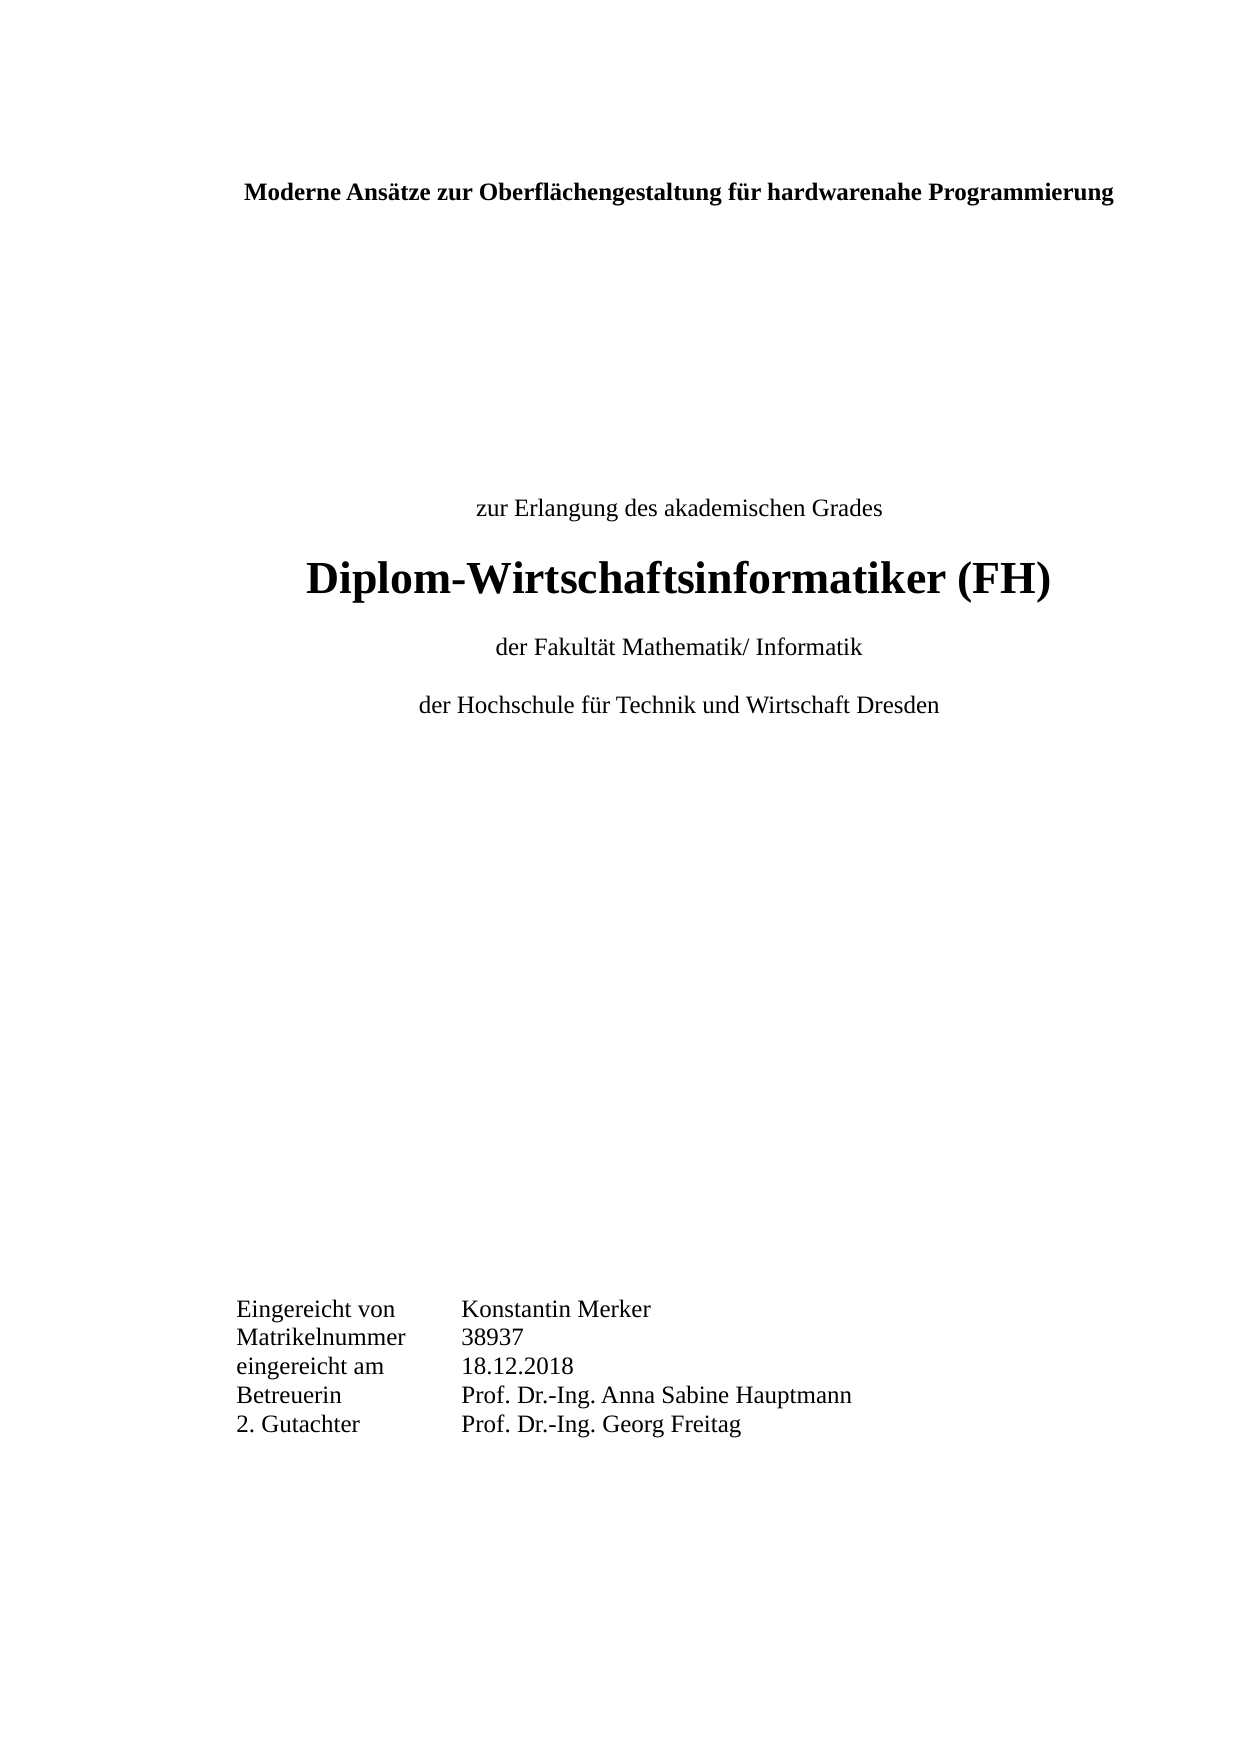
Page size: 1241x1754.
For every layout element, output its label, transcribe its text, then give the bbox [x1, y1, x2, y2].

text der Fakultät Mathematik/ Informatik [236, 632, 1122, 661]
text der Hochschule für Technik und Wirtschaft Dresden [236, 690, 1122, 719]
text eingereicht am 18.12.2018 [236, 1351, 1122, 1380]
text Matrikelnummer 38937 [236, 1322, 1122, 1351]
text Eingereicht von Konstantin Merker [236, 1294, 1122, 1322]
text Diplom-Wirtschaftsinformatiker (FH) [236, 551, 1122, 604]
text zur Erlangung des akademischen Grades [236, 493, 1122, 522]
text Betreuerin Prof. Dr.-Ing. Anna Sabine Hauptmann [236, 1380, 1122, 1409]
text Moderne Ansätze zur Oberflächengestaltung für hardwarenahe Programmierung [236, 177, 1122, 206]
text 2. Gutachter Prof. Dr.-Ing. Georg Freitag [236, 1409, 1122, 1437]
